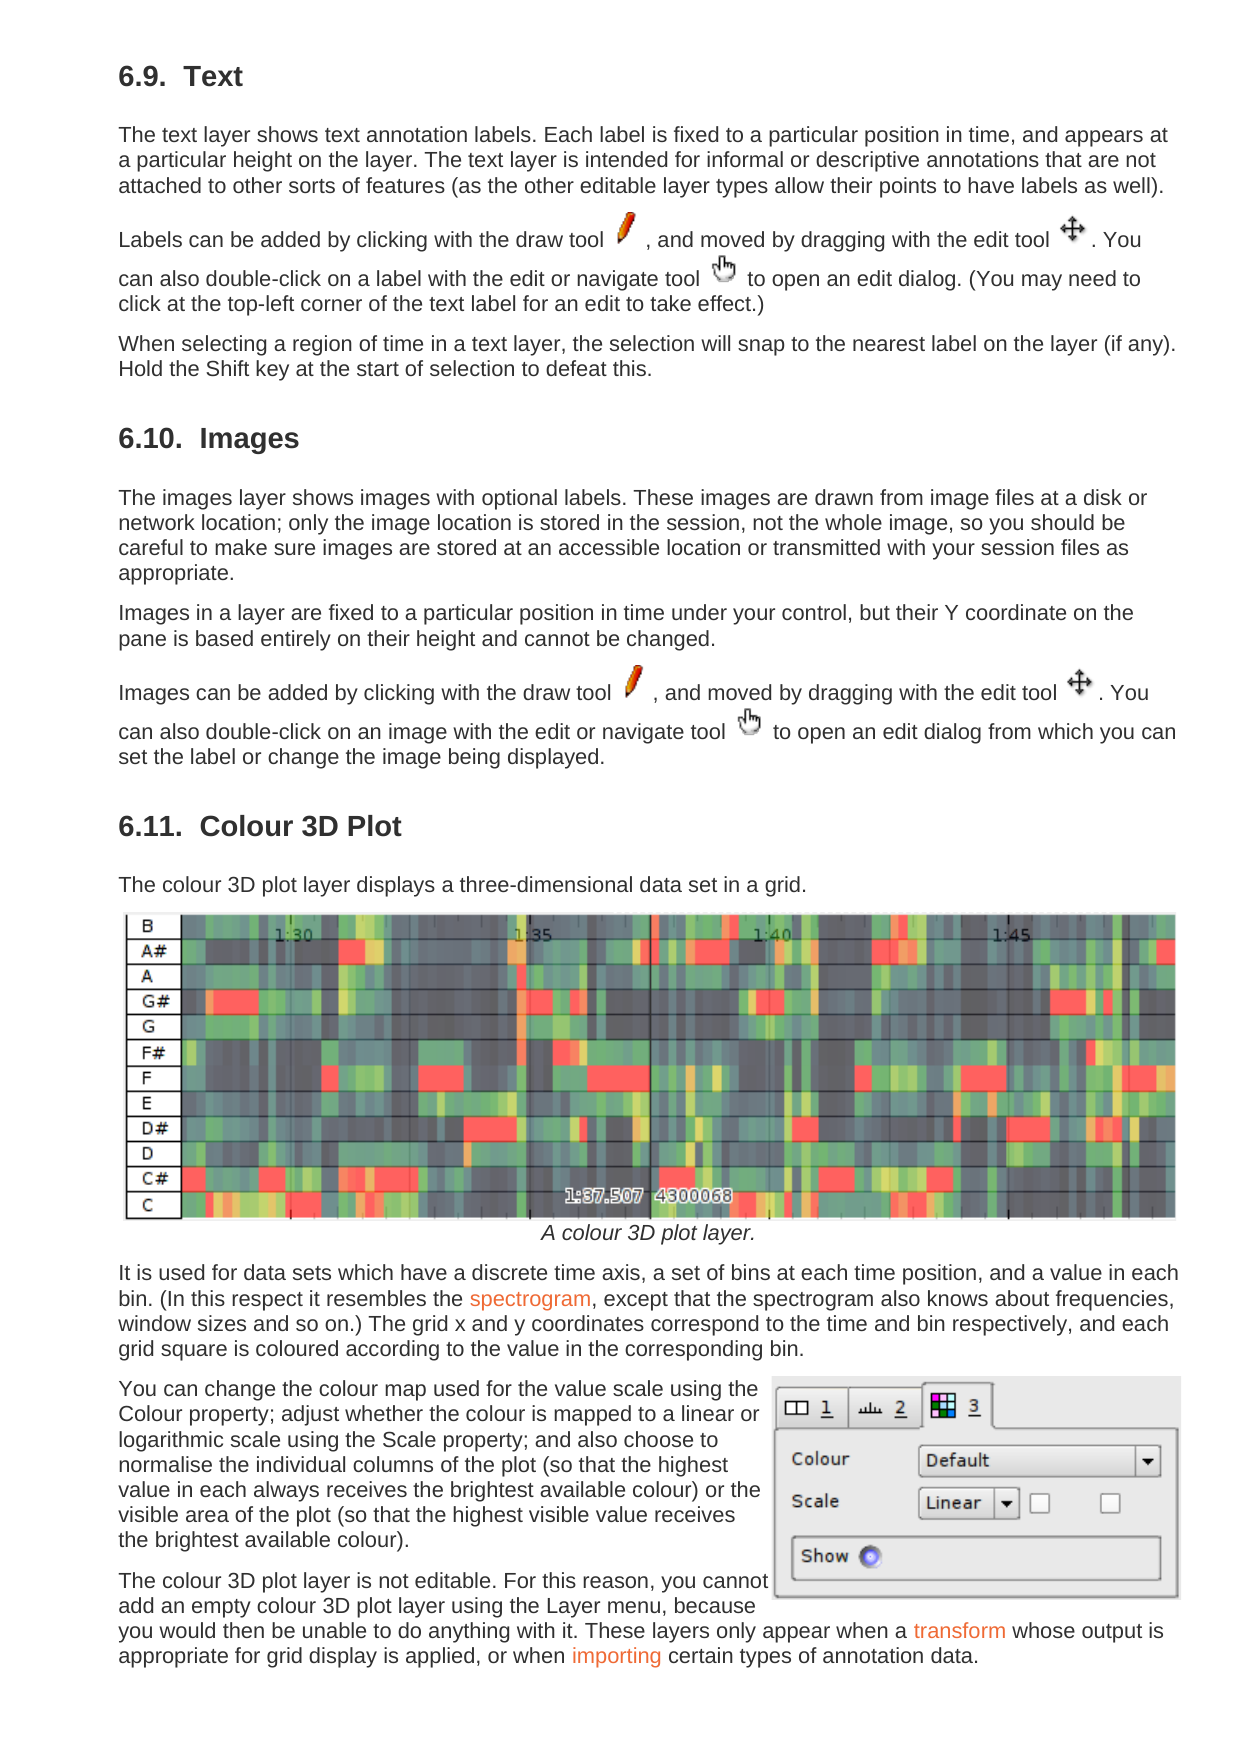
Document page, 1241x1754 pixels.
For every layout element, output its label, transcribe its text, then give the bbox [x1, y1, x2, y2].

picture [706, 251, 742, 287]
picture [610, 212, 645, 247]
text When selecting a region of time in a text layer, the selection will snap to the nearest label on the layer (if any). Hold the Shift key at the start of selection to defeat this. [118, 331, 1181, 381]
text Labels can be added by clicking with the draw tool , and moved by dragging with the edit tool . You can also double-click on a label with the edit or navigate tool to open an edit dialog. (You may need to click at the top-left corner of the text label for an edit to take effect.) [118, 213, 1181, 316]
text You can change the colour map used for the value scale using the Colour property; adjust whether the colour is mapped to a linear or logarithmic scale using the Scale property; and also choose to normalise the individual columns of the plot (so that the highest value in each always receives the brightest available colour) or the visible area of the plot (so that the highest visible value receives the brightest available colour). [118, 1376, 771, 1553]
subtitle 6.11. Colour 3D Plot [118, 809, 1181, 843]
text Images can be added by clicking with the draw tool , and moved by dragging with the edit tool . You can also double-click on an image with the edit or navigate tool to open an edit dialog from which you can set the label or change the image being displayed. [118, 666, 1181, 769]
subtitle 6.10. Images [118, 421, 1181, 455]
text The images layer shows images with optional labels. These images are drawn from image files at a disk or network location; only the image location is stored in the session, not the whole image, so you should be careful to make sure images are stored at an accessible location or transmitted with your session files as appropriate. [118, 484, 1181, 585]
picture [618, 665, 653, 701]
text The text layer shows text annotation labels. Each label is fixed to a particular position in time, and appears at a particular height on the layer. The text layer is intended for informal or descriptive annotations that are not attached to other sorts of features (as the other editable layer types allow their points to have labels as well). [118, 122, 1181, 198]
text A colour 3D plot layer. [118, 912, 1181, 1245]
picture [1063, 665, 1098, 701]
picture [771, 1376, 1182, 1600]
text Images in a layer are fixed to a particular position in time under your control, but their Y coordinate on the pane is based entirely on their height and cannot be changed. [118, 600, 1181, 651]
text It is used for data sets which have a discrete time axis, a set of bins at each time position, and a value in each bin. (In this respect it resembles the spectrogram, except that the spectrogram also knows about frequencies, window sizes and so on.) The grid x and y coordinates correspond to the time and bin respectively, and each grid square is coloured according to the value in the corresponding bin. [118, 1260, 1181, 1361]
picture [732, 704, 767, 740]
text The colour 3D plot layer displays a three-dimensional data set in a grid. [118, 872, 1181, 897]
picture [1056, 212, 1091, 247]
text The colour 3D plot layer is not editable. For this reason, you cannot add an empty colour 3D plot layer using the Layer menu, because you would then be unable to do anything with it. These layers only appear when a transform whose output is appropriate for grid display is applied, or when importing certain types of annotation data. [118, 1568, 1181, 1668]
subtitle 6.9. Text [118, 59, 1181, 93]
picture [123, 912, 1177, 1221]
